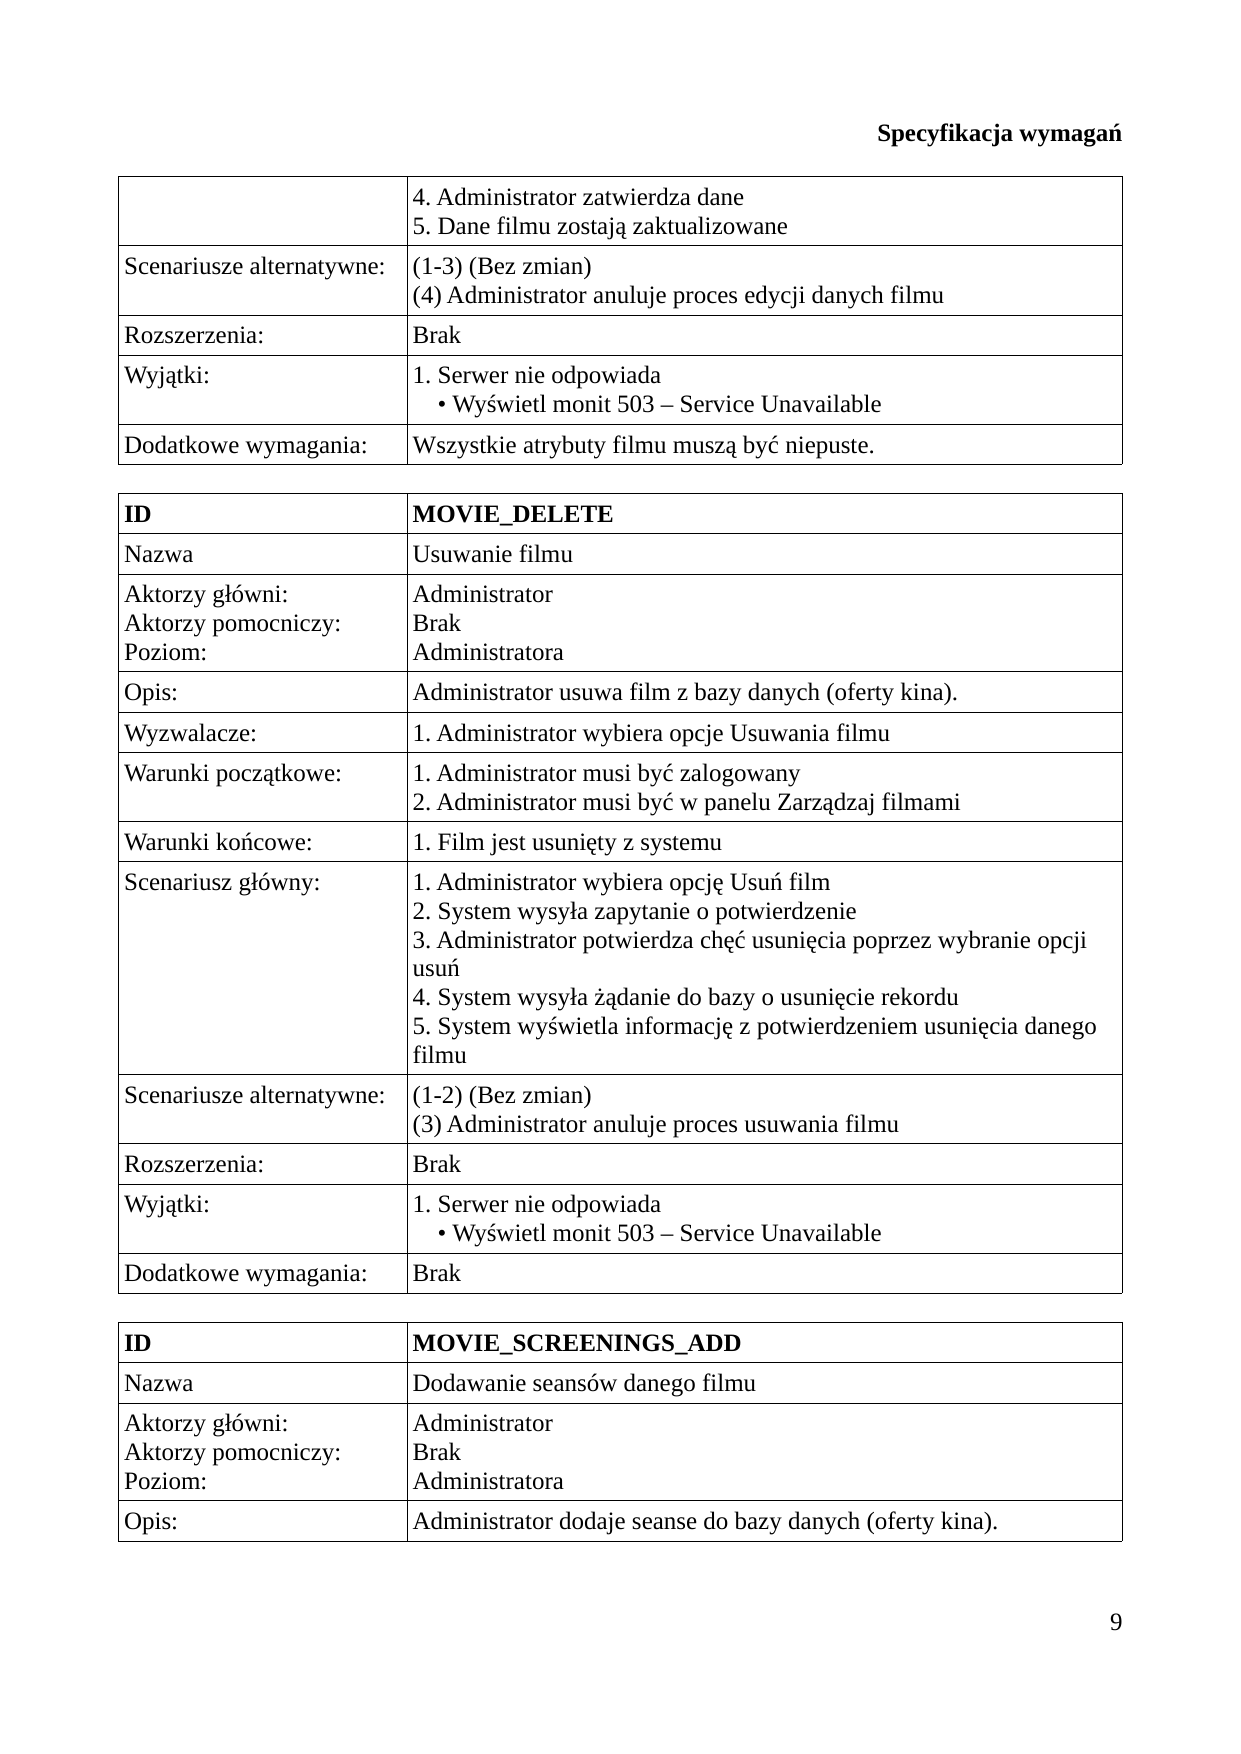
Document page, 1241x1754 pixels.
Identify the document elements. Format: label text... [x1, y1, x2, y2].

table_cell Nazwa [119, 1363, 407, 1402]
table_cell 4. Administrator zatwierdza dane 5. Dane filmu zostają zaktualizowane [408, 177, 1122, 245]
table_cell Administrator Brak Administratora [408, 575, 1122, 671]
table_cell Brak [408, 1254, 1122, 1293]
table_cell 1. Serwer nie odpowiada • Wyświetl monit 503 – Service Unavailable [408, 356, 1122, 424]
table_cell Opis: [119, 1501, 407, 1541]
table_header ID [119, 494, 407, 533]
table_cell Wyjątki: [119, 356, 407, 424]
table_cell Wszystkie atrybuty filmu muszą być niepuste. [408, 425, 1122, 464]
table_cell 1. Administrator wybiera opcję Usuń film 2. System wysyła zapytanie o potwierdzenie 3. Administrator potwierdza chęć usunięcia poprzez wybranie opcji usuń 4. System wysyła żądanie do bazy o usunięcie rekordu 5. System wyświetla informację z potwierdzeniem usunięcia danego filmu [408, 862, 1122, 1074]
table_cell Opis: [119, 672, 407, 712]
table_cell 1. Administrator wybiera opcje Usuwania filmu [408, 713, 1122, 752]
table_cell Usuwanie filmu [408, 534, 1122, 574]
table_cell 1. Serwer nie odpowiada • Wyświetl monit 503 – Service Unavailable [408, 1185, 1122, 1253]
table_cell Scenariusz główny: [119, 862, 407, 1074]
table_cell Scenariusze alternatywne: [119, 1075, 407, 1143]
table_cell 1. Administrator musi być zalogowany 2. Administrator musi być w panelu Zarządzaj filmami [408, 753, 1122, 821]
table_cell Warunki końcowe: [119, 822, 407, 861]
table_cell Administrator usuwa film z bazy danych (oferty kina). [408, 672, 1122, 712]
table_cell Nazwa [119, 534, 407, 574]
table_cell Warunki początkowe: [119, 753, 407, 821]
table_cell Aktorzy główni: Aktorzy pomocniczy: Poziom: [119, 1404, 407, 1500]
table_cell Rozszerzenia: [119, 1144, 407, 1184]
table_cell Wyjątki: [119, 1185, 407, 1253]
table_cell (1-2) (Bez zmian) (3) Administrator anuluje proces usuwania filmu [408, 1075, 1122, 1143]
table_cell Rozszerzenia: [119, 316, 407, 355]
table_cell Administrator Brak Administratora [408, 1404, 1122, 1500]
table_cell Wyzwalacze: [119, 713, 407, 752]
table_cell (1-3) (Bez zmian) (4) Administrator anuluje proces edycji danych filmu [408, 246, 1122, 314]
table_cell Administrator dodaje seanse do bazy danych (oferty kina). [408, 1501, 1122, 1541]
table_cell Aktorzy główni: Aktorzy pomocniczy: Poziom: [119, 575, 407, 671]
table_header MOVIE_SCREENINGS_ADD [408, 1323, 1122, 1362]
table_cell Dodatkowe wymagania: [119, 1254, 407, 1293]
table_cell Brak [408, 1144, 1122, 1184]
table_cell Dodatkowe wymagania: [119, 425, 407, 464]
table_header MOVIE_DELETE [408, 494, 1122, 533]
table_cell Dodawanie seansów danego filmu [408, 1363, 1122, 1402]
table_cell 1. Film jest usunięty z systemu [408, 822, 1122, 861]
table_cell Brak [408, 316, 1122, 355]
table_cell [119, 177, 407, 245]
table_cell Scenariusze alternatywne: [119, 246, 407, 314]
table_header ID [119, 1323, 407, 1362]
